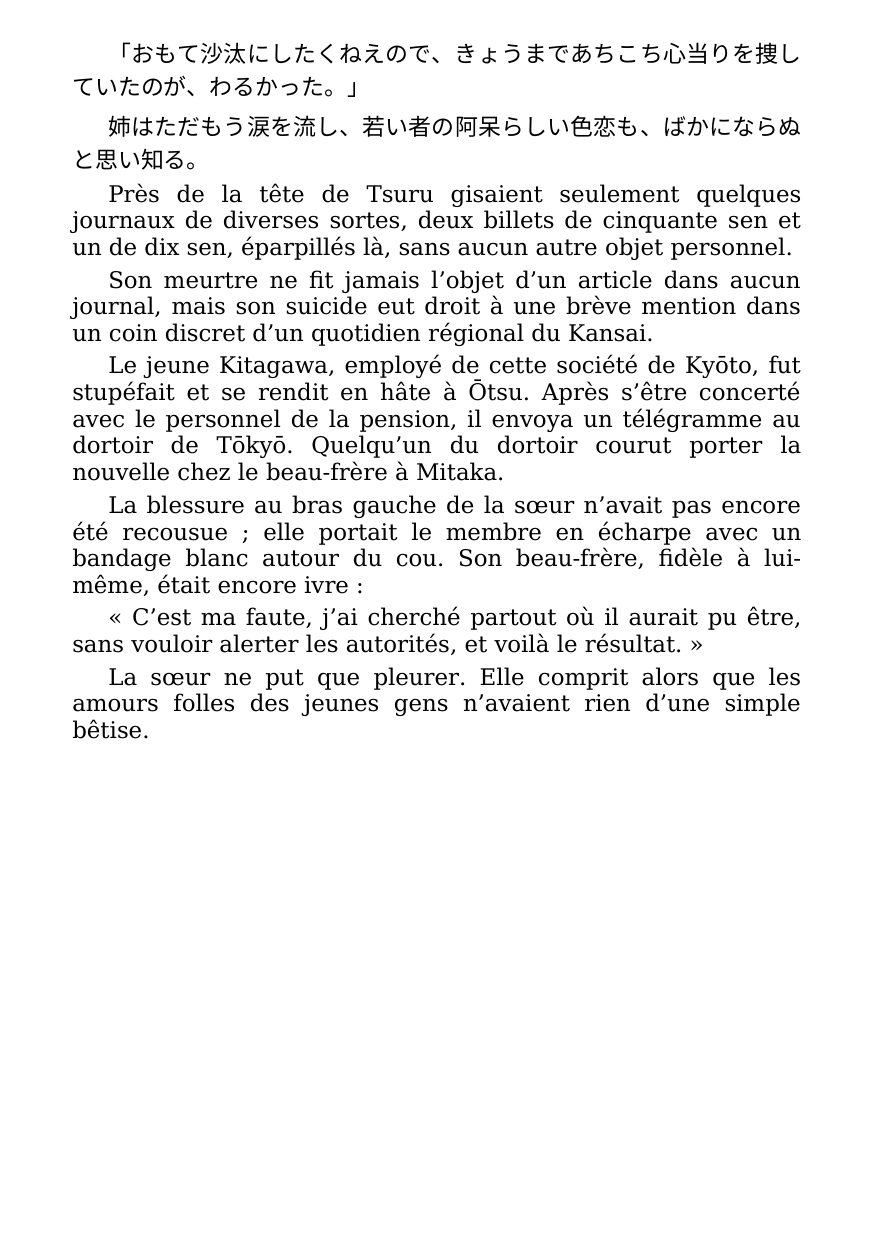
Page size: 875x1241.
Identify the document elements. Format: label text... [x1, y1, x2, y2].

text Le jeune Kitagawa, employé de cette société de Kyōto, fut stupéfait et se rendit en hâte à Ōtsu. Après s’être concerté avec le personnel de la pension, il envoya un télégramme au dortoir de Tōkyō. Quelqu’un du dortoir courut porter la nouvelle chez le beau-frère à Mitaka. [72, 353, 802, 486]
text Près de la tête de Tsuru gisaient seulement quelques journaux de diverses sortes, deux billets de cinquante sen et un de dix sen, éparpillés là, sans aucun autre objet personnel. [72, 181, 802, 261]
text La blessure au bras gauche de la sœur n’avait pas encore été recousue ; elle portait le membre en écharpe avec un bandage blanc autour du cou. Son beau-frère, fidèle à lui-même, était encore ivre : [72, 492, 802, 599]
text La sœur ne put que pleurer. Elle comprit alors que les amours folles des jeunes gens n’avaient rien d’une simple bêtise. [72, 664, 802, 744]
text « C’est ma faute, j’ai cherché partout où il aurait pu être, sans vouloir alerter les autorités, et voilà le résultat. » [72, 604, 802, 658]
text 姉はただもう涙を流し、若い者の阿呆らしい色恋も、ばかにならぬと思い知る。 [72, 108, 802, 175]
text 「おもて沙汰にしたくねえので、きょうまであちこち心当りを捜していたのが、わるかった。」 [72, 36, 802, 102]
text Son meurtre ne fit jamais l’objet d’un article dans aucun journal, mais son suicide eut droit à une brève mention dans un coin discret d’un quotidien régional du Kansai. [72, 267, 802, 347]
